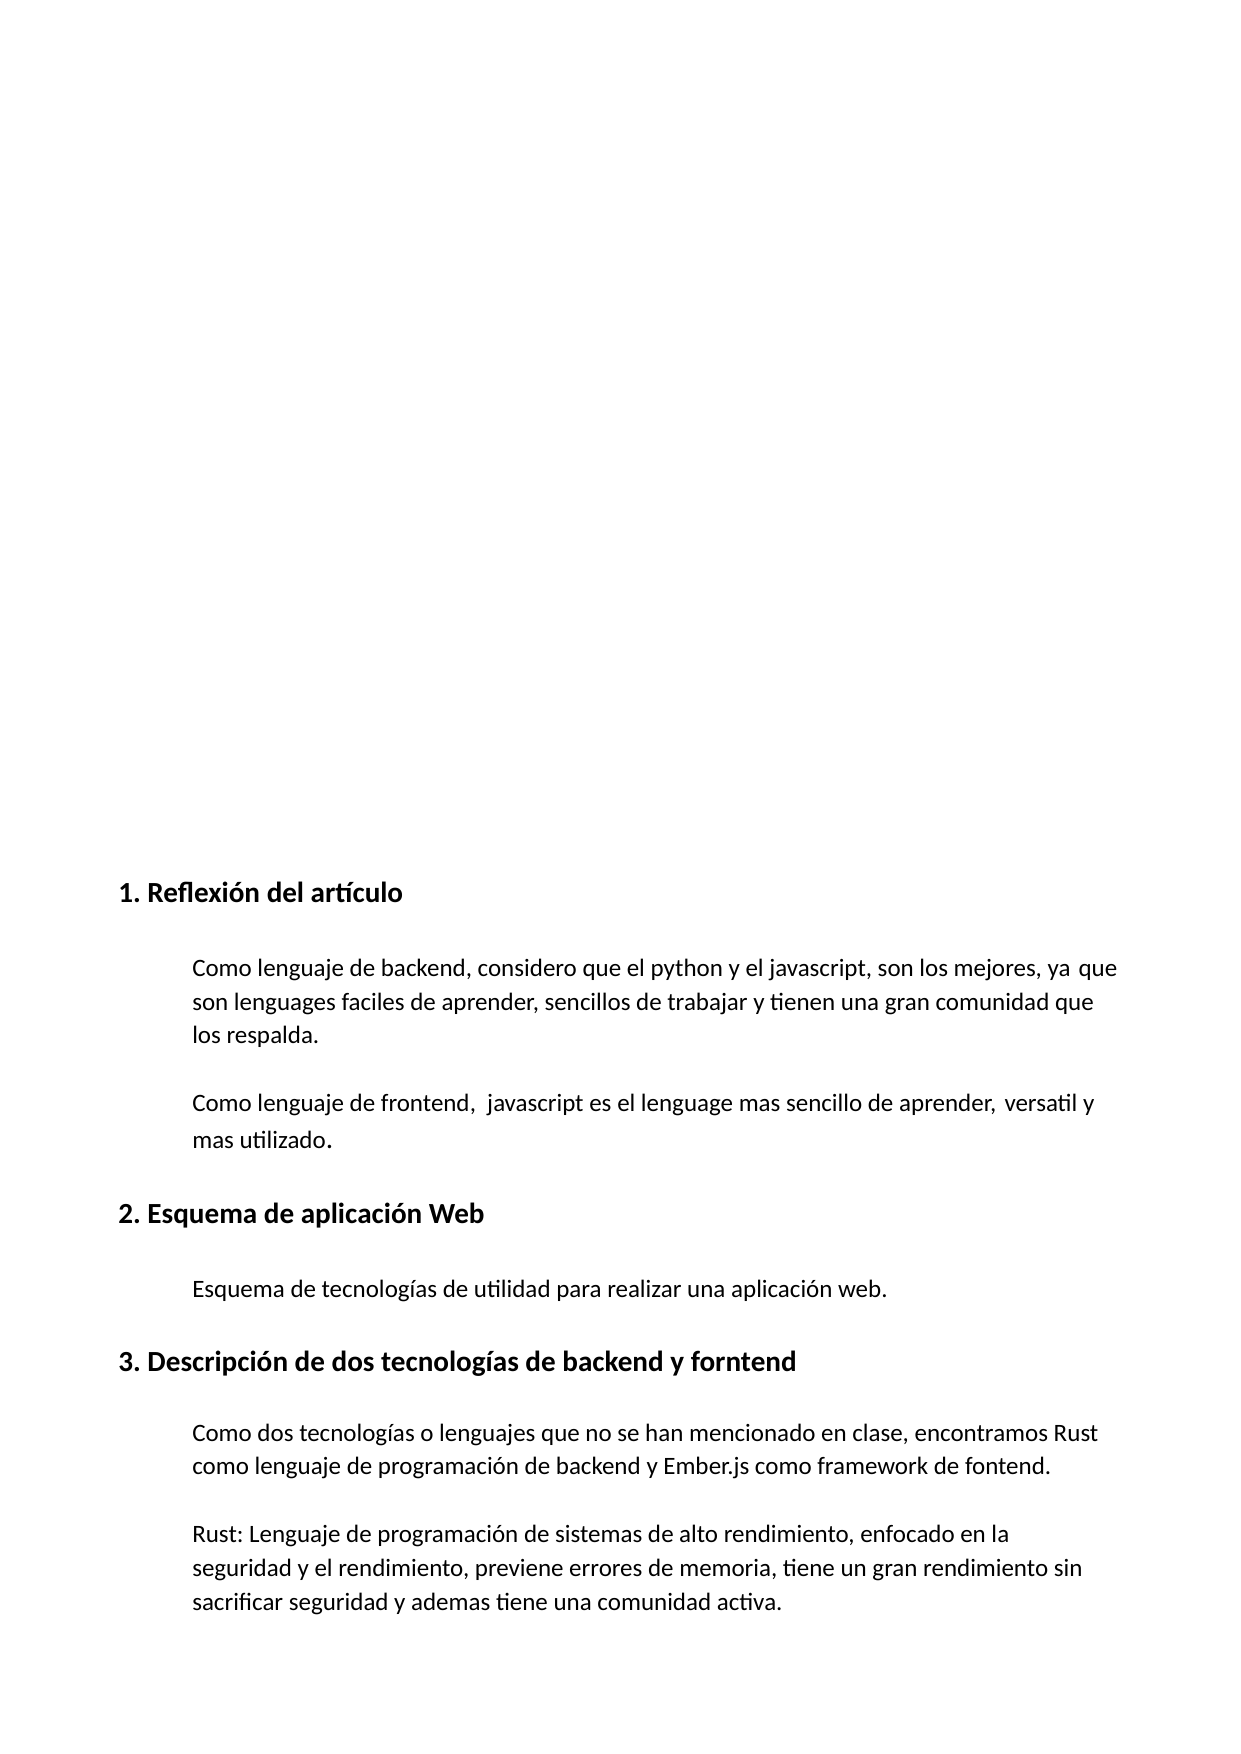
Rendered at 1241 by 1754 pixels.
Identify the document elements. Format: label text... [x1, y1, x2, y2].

text 1. Reflexión del artículo [118, 874, 1122, 910]
text Como lenguaje de frontend, javascript es el lenguage mas sencillo de aprender, versatil y mas utilizado. [118, 1088, 1122, 1156]
text 3. Descripción de dos tecnologías de backend y forntend [118, 1343, 1122, 1379]
text Como dos tecnologías o lenguajes que no se han mencionado en clase, encontramos Rust como lenguaje de programación de backend y Ember.js como framework de fontend. [118, 1417, 1122, 1480]
text Rust: Lenguaje de programación de sistemas de alto rendimiento, enfocado en la seguridad y el rendimiento, previene errores de memoria, tiene un gran rendimiento sin sacrificar seguridad y ademas tiene una comunidad activa. [118, 1518, 1120, 1616]
text Esquema de tecnologías de utilidad para realizar una aplicación web. [118, 1269, 1122, 1304]
text Como lenguaje de backend, considero que el python y el javascript, son los mejores, ya que son lenguages faciles de aprender, sencillos de trabajar y tienen una gran comunidad que los respalda. [118, 948, 1122, 1049]
text 2. Esquema de aplicación Web [118, 1195, 1122, 1230]
